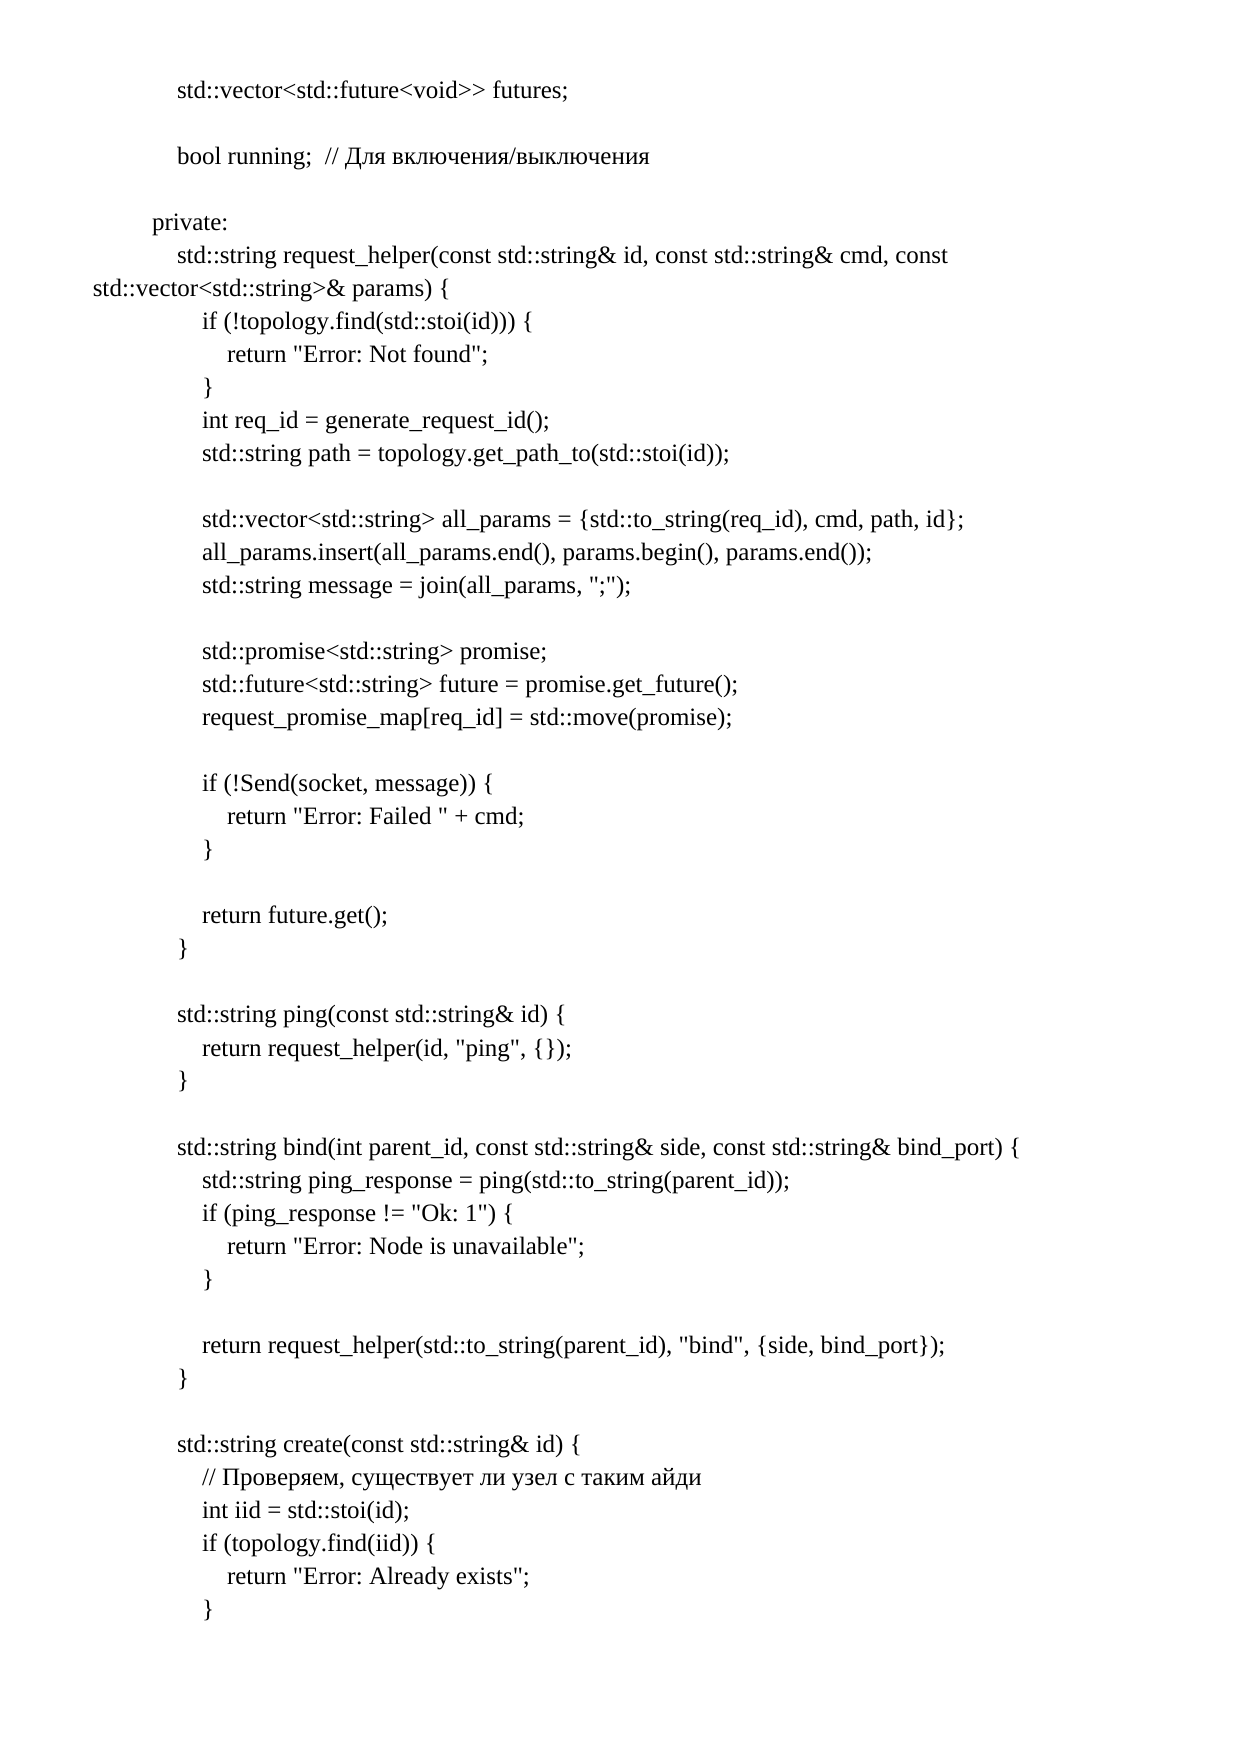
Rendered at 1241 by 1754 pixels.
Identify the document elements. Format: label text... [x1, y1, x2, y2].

text return "Error: Already exists"; [93, 1561, 1147, 1590]
text std::vector<std::future<void>> futures; [93, 75, 1147, 104]
text } [93, 933, 1147, 962]
text } [93, 372, 1147, 401]
text request_promise_map[req_id] = std::move(promise); [93, 702, 1147, 731]
text } [93, 1066, 1147, 1094]
text } [93, 1264, 1147, 1292]
text if (ping_response != "Ok: 1") { [93, 1198, 1147, 1226]
text return request_helper(id, "ping", {}); [93, 1033, 1147, 1061]
text std::string request_helper(const std::string& id, const std::string& cmd, const std::vector<std::string>& params) { [93, 240, 1147, 302]
text std::string ping(const std::string& id) { [93, 999, 1147, 1028]
text std::string create(const std::string& id) { [93, 1429, 1147, 1458]
text } [93, 834, 1147, 863]
text if (topology.find(iid)) { [93, 1528, 1147, 1557]
text return future.get(); [93, 901, 1147, 929]
text int iid = std::stoi(id); [93, 1495, 1147, 1524]
text return request_helper(std::to_string(parent_id), "bind", {side, bind_port}); [93, 1330, 1147, 1358]
text std::string message = join(all_params, ";"); [93, 570, 1147, 599]
text std::string ping_response = ping(std::to_string(parent_id)); [93, 1165, 1147, 1193]
text std::future<std::string> future = promise.get_future(); [93, 669, 1147, 698]
text return "Error: Failed " + cmd; [93, 801, 1147, 830]
text return "Error: Node is unavailable"; [93, 1231, 1147, 1259]
text std::vector<std::string> all_params = {std::to_string(req_id), cmd, path, id}; [93, 504, 1147, 533]
text std::string path = topology.get_path_to(std::stoi(id)); [93, 438, 1147, 467]
text bool running; // Для включения/выключения [93, 141, 1147, 170]
text all_params.insert(all_params.end(), params.begin(), params.end()); [93, 537, 1147, 566]
text return "Error: Not found"; [93, 339, 1147, 368]
text std::promise<std::string> promise; [93, 636, 1147, 665]
text // Проверяем, существует ли узел с таким айди [93, 1462, 1147, 1491]
text int req_id = generate_request_id(); [93, 405, 1147, 434]
text } [93, 1594, 1147, 1623]
text } [93, 1363, 1147, 1392]
text private: [93, 207, 1147, 236]
text std::string bind(int parent_id, const std::string& side, const std::string& bind_port) { [93, 1132, 1147, 1160]
text if (!Send(socket, message)) { [93, 768, 1147, 797]
text if (!topology.find(std::stoi(id))) { [93, 306, 1147, 335]
